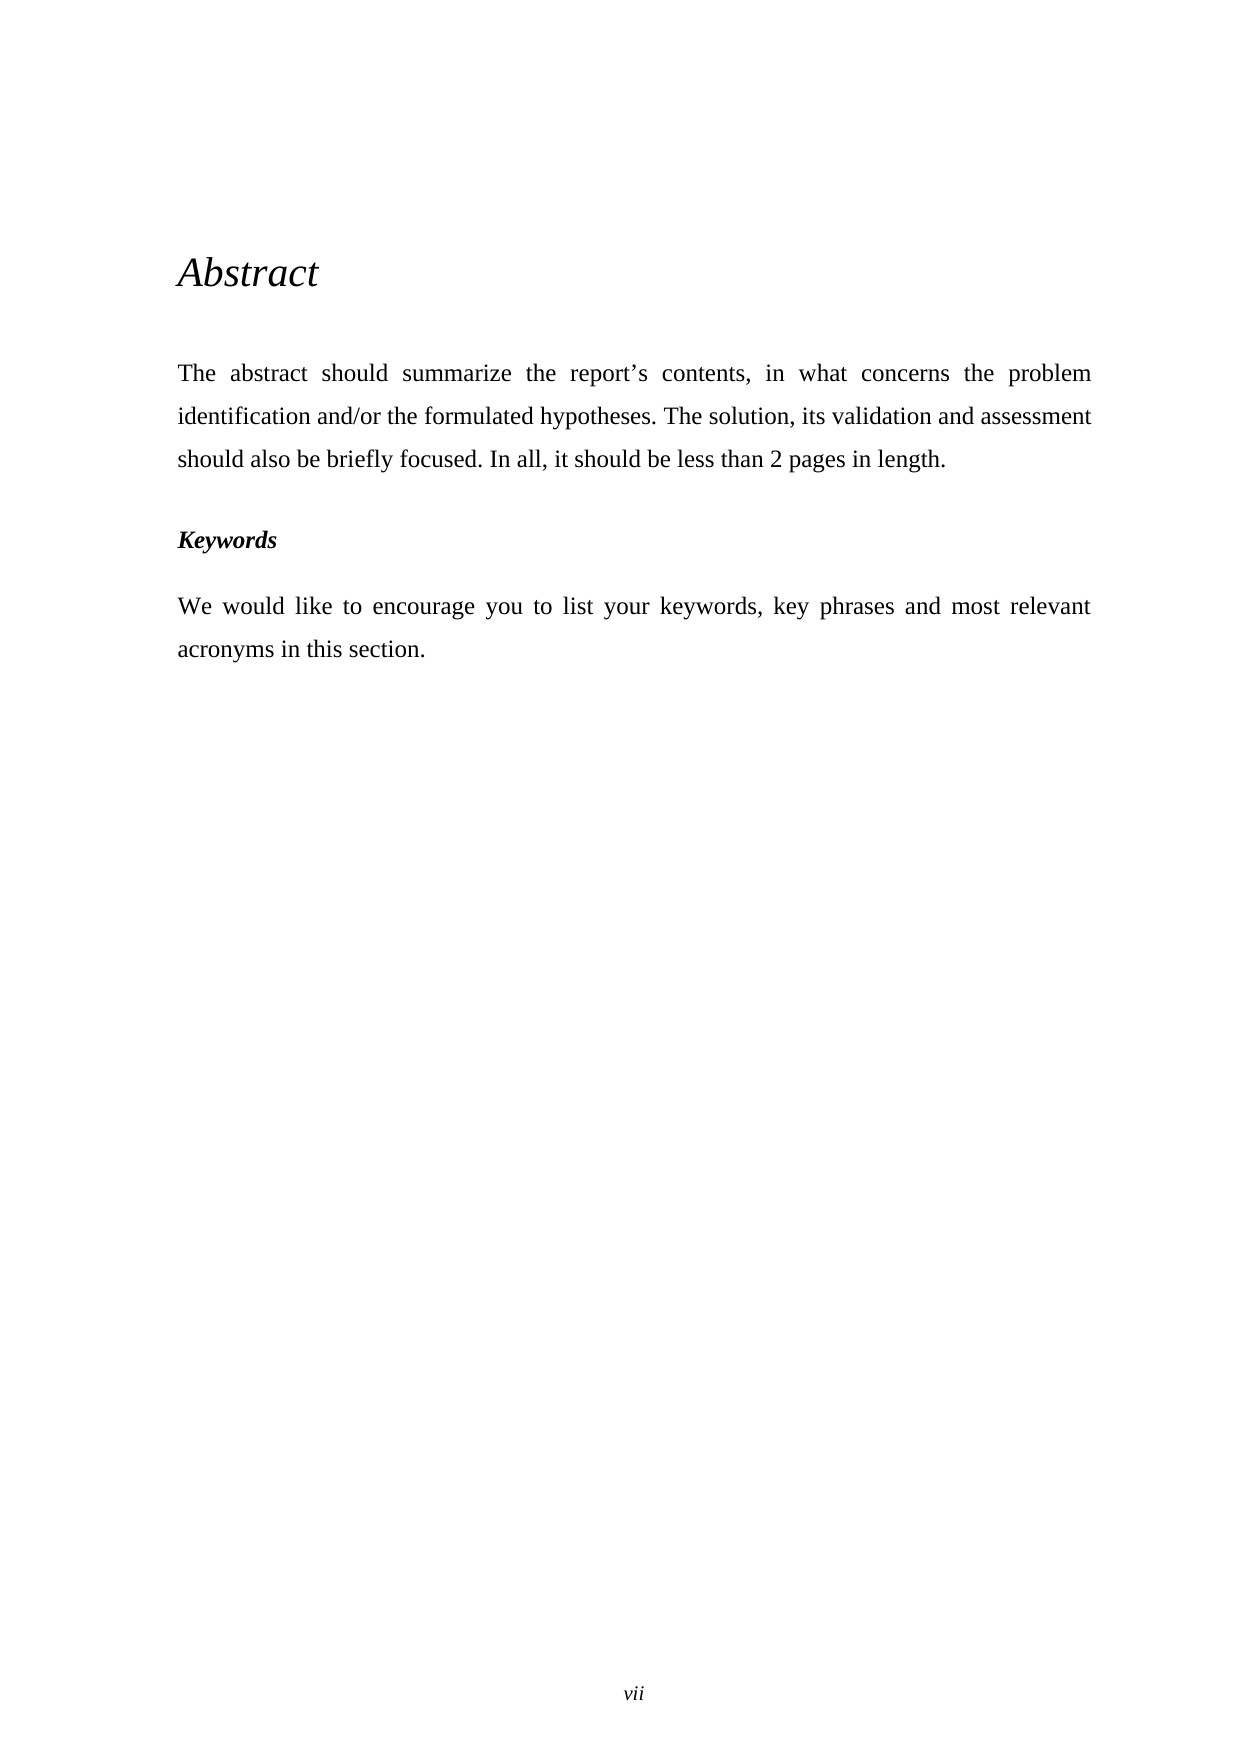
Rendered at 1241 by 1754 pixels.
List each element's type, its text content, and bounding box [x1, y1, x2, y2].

text We would like to encourage you to list your keywords, key phrases and most relevant acronyms in this section. [177, 591, 1092, 663]
text Abstract [177, 248, 1092, 296]
text The abstract should summarize the report’s contents, in what concerns the problem identification and/or the formulated hypotheses. The solution, its validation and assessment should also be briefly focused. In all, it should be less than 2 pages in length. [177, 358, 1092, 473]
text Keywords [177, 525, 1092, 554]
